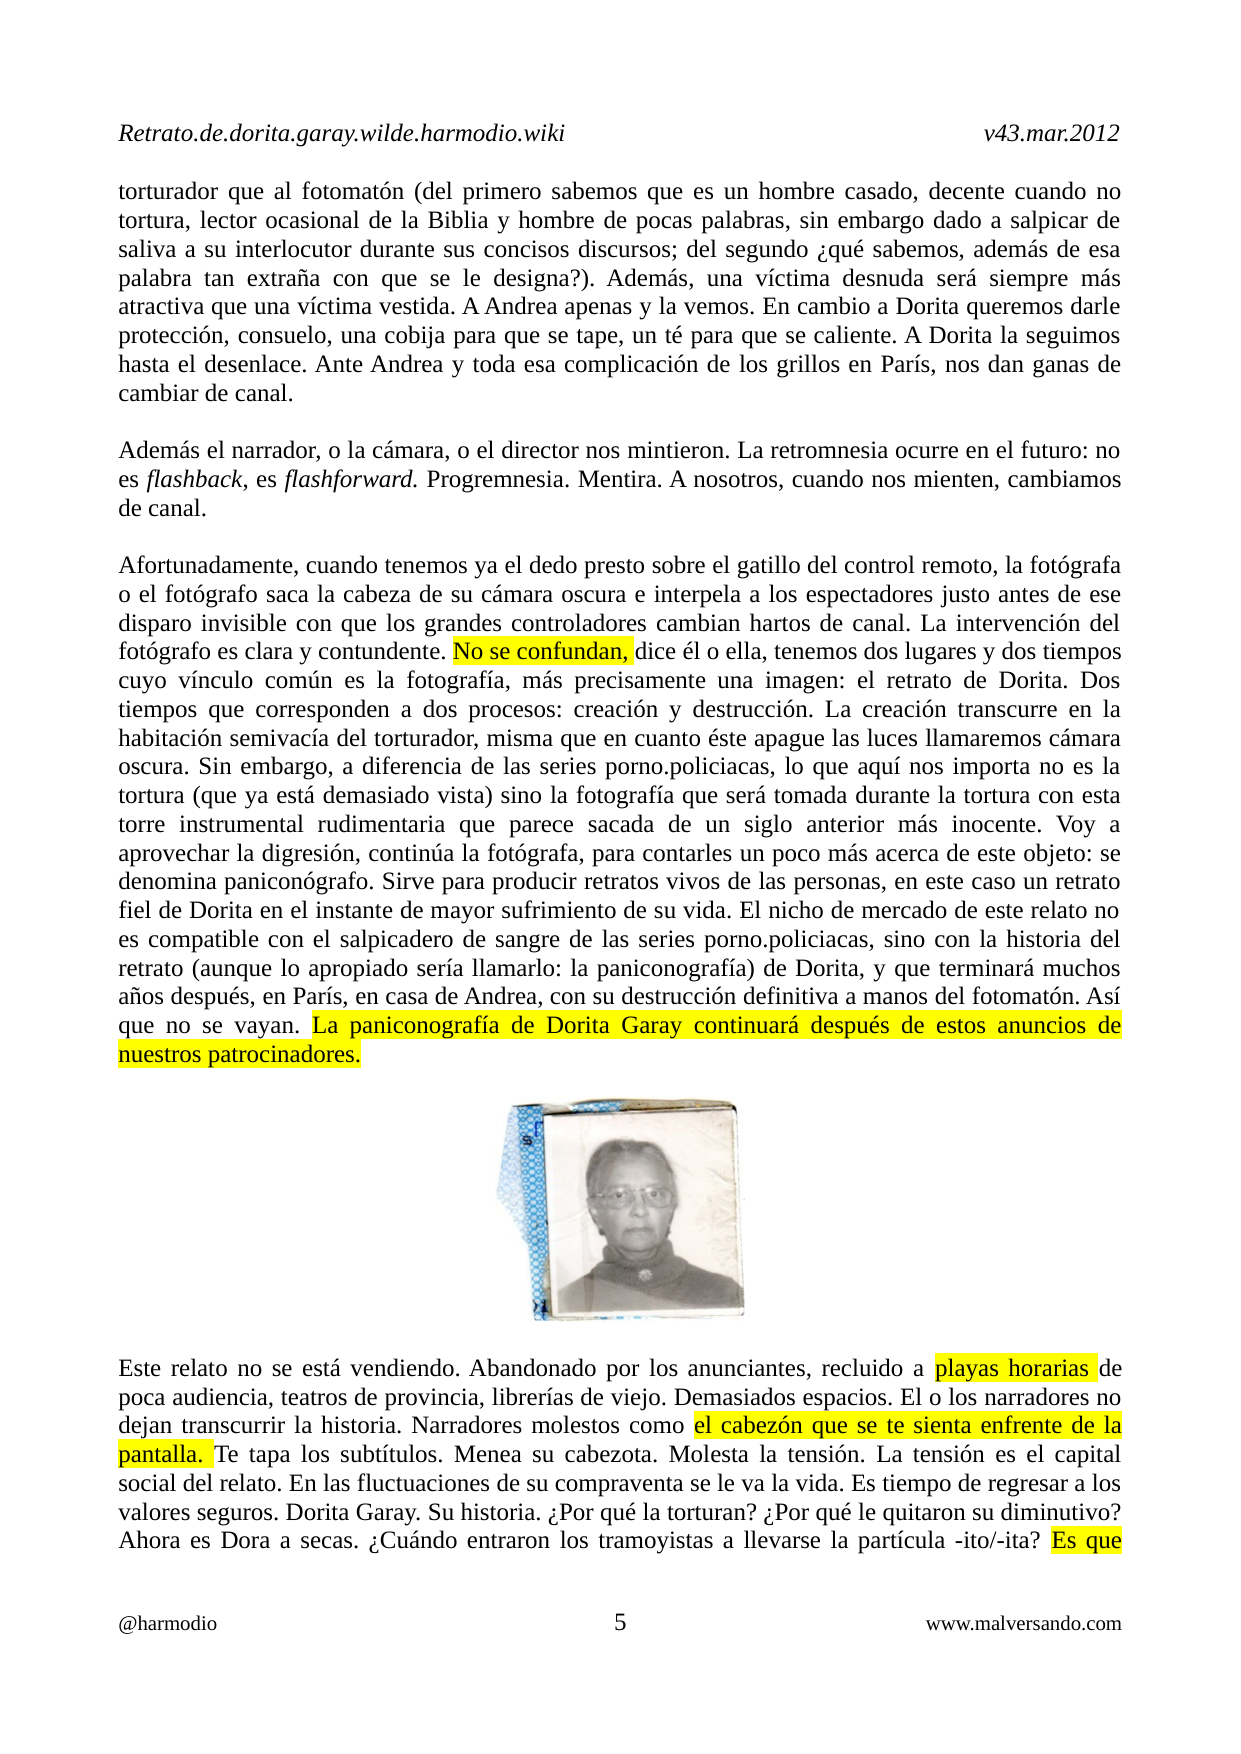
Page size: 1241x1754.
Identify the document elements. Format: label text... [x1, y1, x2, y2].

text Este relato no se está vendiendo. Abandonado por los anunciantes, recluido a playas horarias de poca audiencia, teatros de provincia, librerías de viejo. Demasiados espacios. El o los narradores no dejan transcurrir la historia. Narradores molestos como el cabezón que se te sienta enfrente de la pantalla. Te tapa los subtítulos. Menea su cabezota. Molesta la tensión. La tensión es el capital social del relato. En las fluctuaciones de su compraventa se le va la vida. Es tiempo de regresar a los valores seguros. Dorita Garay. Su historia. ¿Por qué la torturan? ¿Por qué le quitaron su diminutivo? Ahora es Dora a secas. ¿Cuándo entraron los tramoyistas a llevarse la partícula -ito/-ita? Es que [118, 1353, 1122, 1554]
picture [495, 1096, 745, 1325]
text Afortunadamente, cuando tenemos ya el dedo presto sobre el gatillo del control remoto, la fotógrafa o el fotógrafo saca la cabeza de su cámara oscura e interpela a los espectadores justo antes de ese disparo invisible con que los grandes controladores cambian hartos de canal. La intervención del fotógrafo es clara y contundente. No se confundan, dice él o ella, tenemos dos lugares y dos tiempos cuyo vínculo común es la fotografía, más precisamente una imagen: el retrato de Dorita. Dos tiempos que corresponden a dos procesos: creación y destrucción. La creación transcurre en la habitación semivacía del torturador, misma que en cuanto éste apague las luces llamaremos cámara oscura. Sin embargo, a diferencia de las series porno.policiacas, lo que aquí nos importa no es la tortura (que ya está demasiado vista) sino la fotografía que será tomada durante la tortura con esta torre instrumental rudimentaria que parece sacada de un siglo anterior más inocente. Voy a aprovechar la digresión, continúa la fotógrafa, para contarles un poco más acerca de este objeto: se denomina paniconógrafo. Sirve para producir retratos vivos de las personas, en este caso un retrato fiel de Dorita en el instante de mayor sufrimiento de su vida. El nicho de mercado de este relato no es compatible con el salpicadero de sangre de las series porno.policiacas, sino con la historia del retrato (aunque lo apropiado sería llamarlo: la paniconografía) de Dorita, y que terminará muchos años después, en París, en casa de Andrea, con su destrucción definitiva a manos del fotomatón. Así que no se vayan. La paniconografía de Dorita Garay continuará después de estos anuncios de nuestros patrocinadores. [118, 550, 1122, 1068]
text torturador que al fotomatón (del primero sabemos que es un hombre casado, decente cuando no tortura, lector ocasional de la Biblia y hombre de pocas palabras, sin embargo dado a salpicar de saliva a su interlocutor durante sus concisos discursos; del segundo ¿qué sabemos, además de esa palabra tan extraña con que se le designa?). Además, una víctima desnuda será siempre más atractiva que una víctima vestida. A Andrea apenas y la vemos. En cambio a Dorita queremos darle protección, consuelo, una cobija para que se tape, un té para que se caliente. A Dorita la seguimos hasta el desenlace. Ante Andrea y toda esa complicación de los grillos en París, nos dan ganas de cambiar de canal. [118, 176, 1122, 406]
text Además el narrador, o la cámara, o el director nos mintieron. La retromnesia ocurre en el futuro: no es flashback, es flashforward. Progremnesia. Mentira. A nosotros, cuando nos mienten, cambiamos de canal. [118, 435, 1122, 521]
